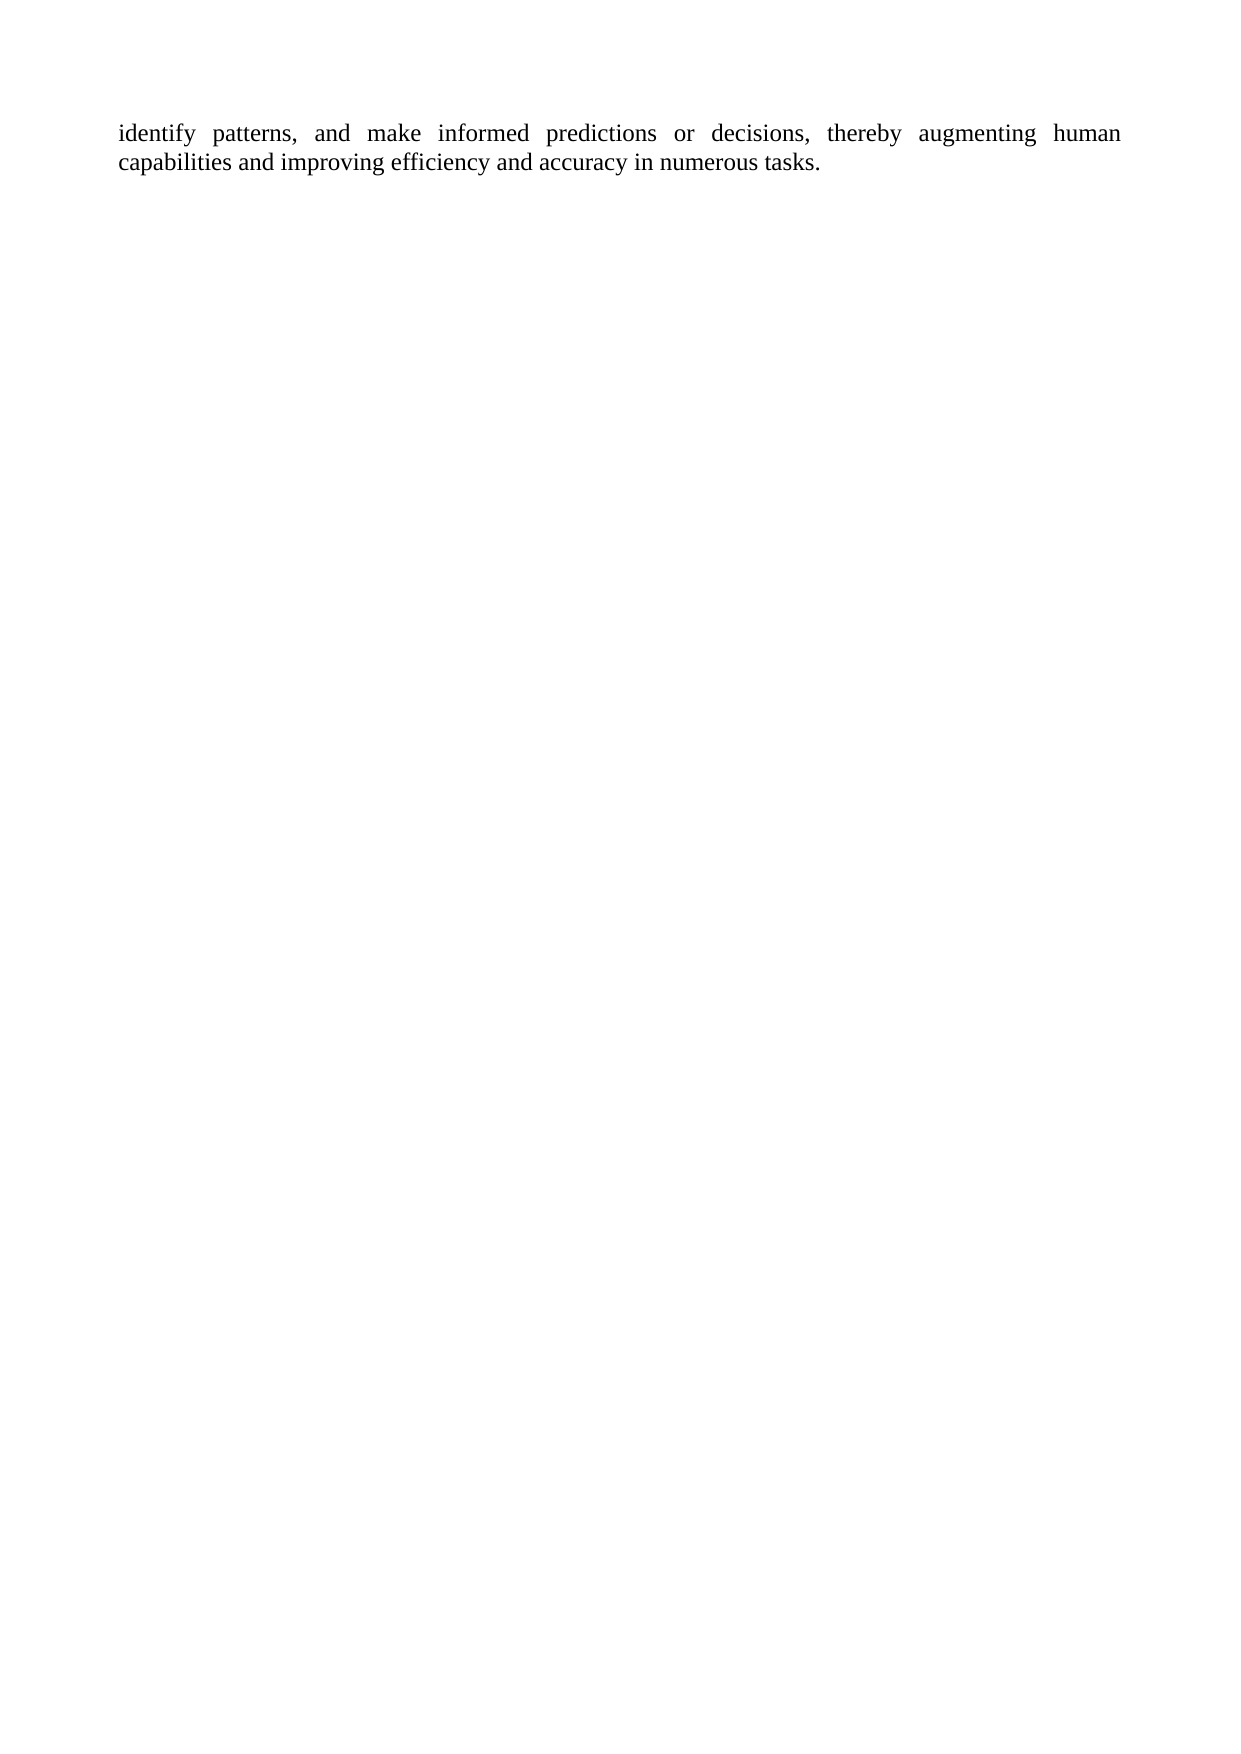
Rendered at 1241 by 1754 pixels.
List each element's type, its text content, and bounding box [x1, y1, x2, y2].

text identify patterns, and make informed predictions or decisions, thereby augmenting human capabilities and improving efficiency and accuracy in numerous tasks. [118, 118, 1122, 176]
